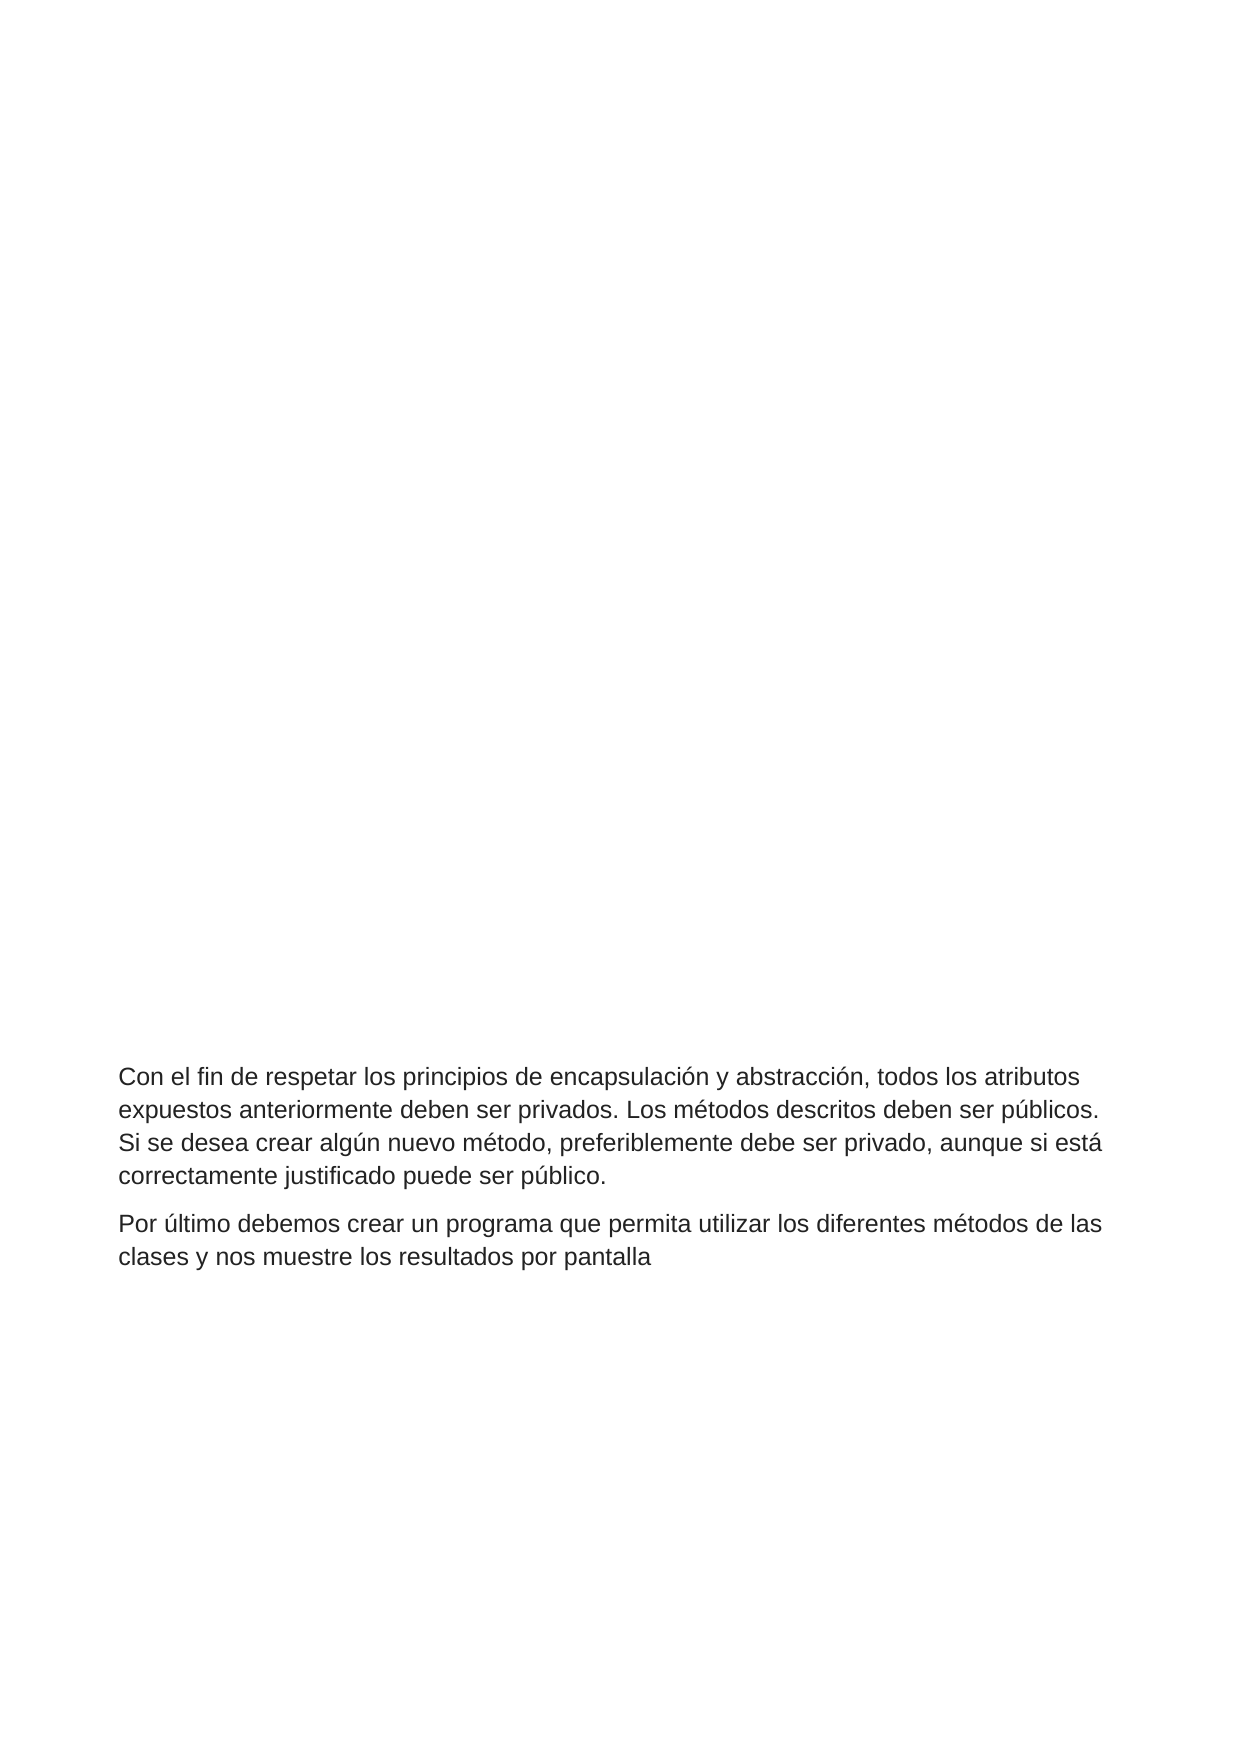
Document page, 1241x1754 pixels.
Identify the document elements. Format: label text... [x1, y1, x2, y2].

text Con el fin de respetar los principios de encapsulación y abstracción, todos los atributos expuestos anteriormente deben ser privados. Los métodos descritos deben ser públicos. Si se desea crear algún nuevo método, preferiblemente debe ser privado, aunque si está correctamente justificado puede ser público. [118, 1062, 1122, 1190]
text Por último debemos crear un programa que permita utilizar los diferentes métodos de las clases y nos muestre los resultados por pantalla [118, 1209, 1122, 1270]
